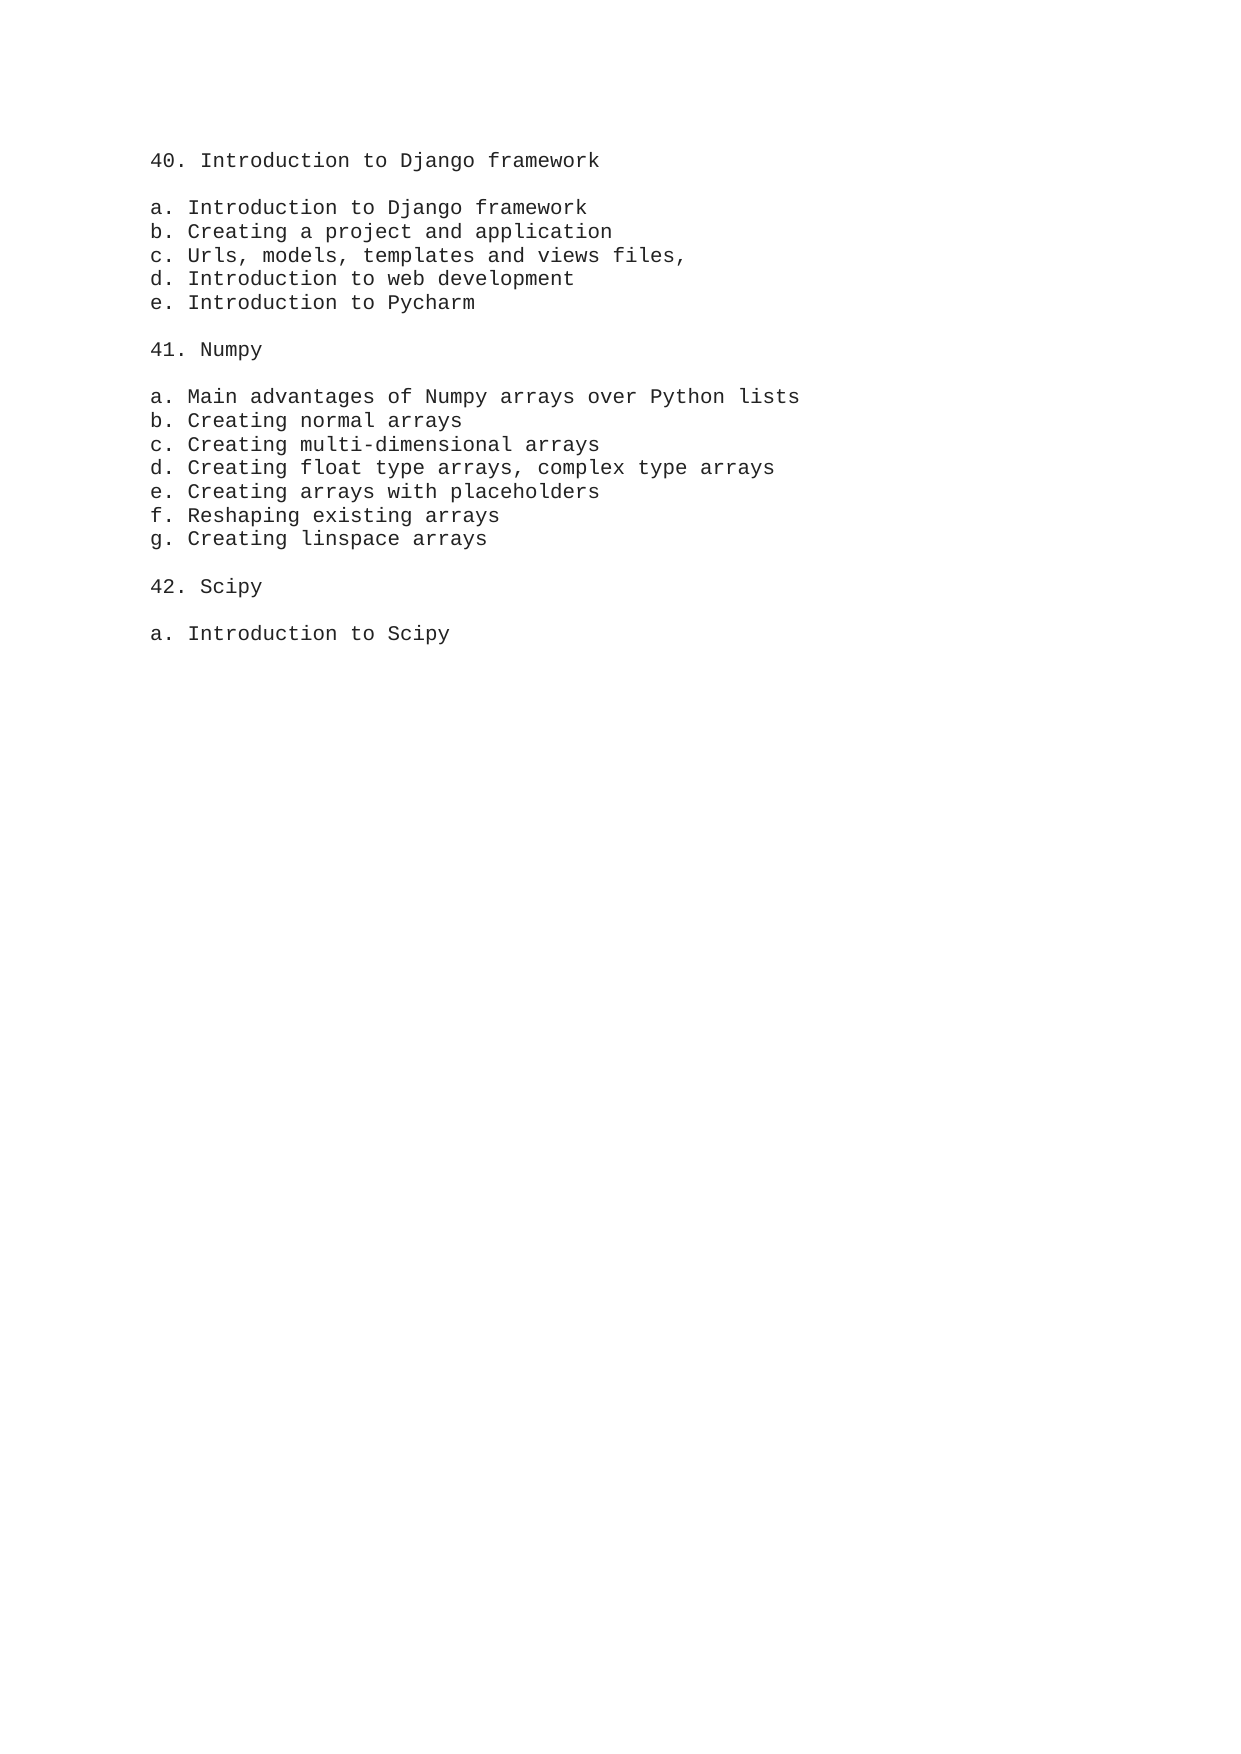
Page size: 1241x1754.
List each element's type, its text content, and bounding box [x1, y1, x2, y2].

table_header 40. Introduction to Django framework a. Introduction to Django framework b. Creating a project and application c. Urls, models, templates and views files, d. Introduction to web development e. Introduction to Pycharm 41. Numpy a. Main advantages of Numpy arrays over Python lists b. Creating normal arrays c. Creating multi-dimensional arrays d. Creating float type arrays, complex type arrays e. Creating arrays with placeholders f. Reshaping existing arrays g. Creating linspace arrays 42. Scipy a. Introduction to Scipy [150, 150, 1240, 647]
table_header [150, 647, 219, 681]
